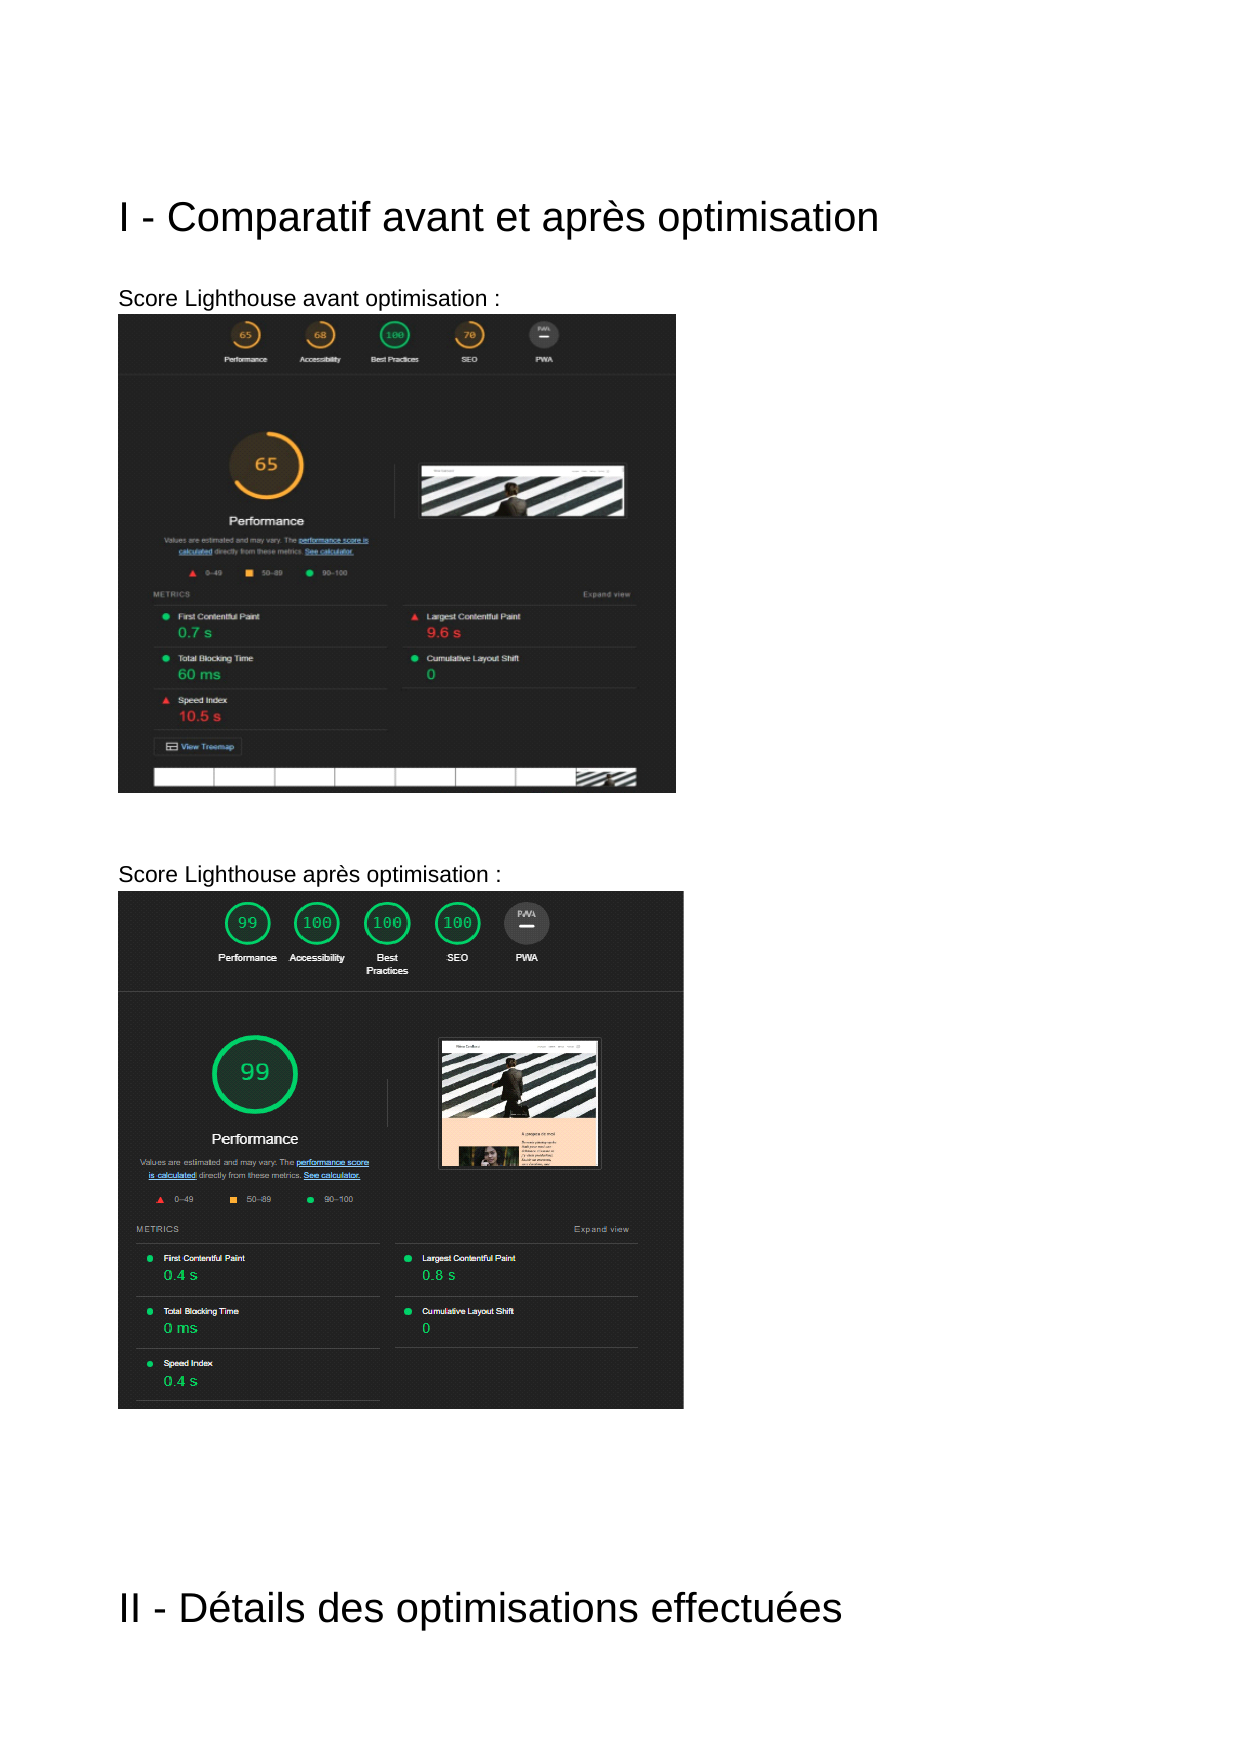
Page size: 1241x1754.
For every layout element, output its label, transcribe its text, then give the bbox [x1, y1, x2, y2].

text Score Lighthouse avant optimisation : [118, 284, 1122, 311]
text Score Lighthouse après optimisation : [118, 861, 1122, 888]
text I - Comparatif avant et après optimisation [118, 192, 1122, 240]
text II - Détails des optimisations effectuées [118, 1583, 1122, 1631]
